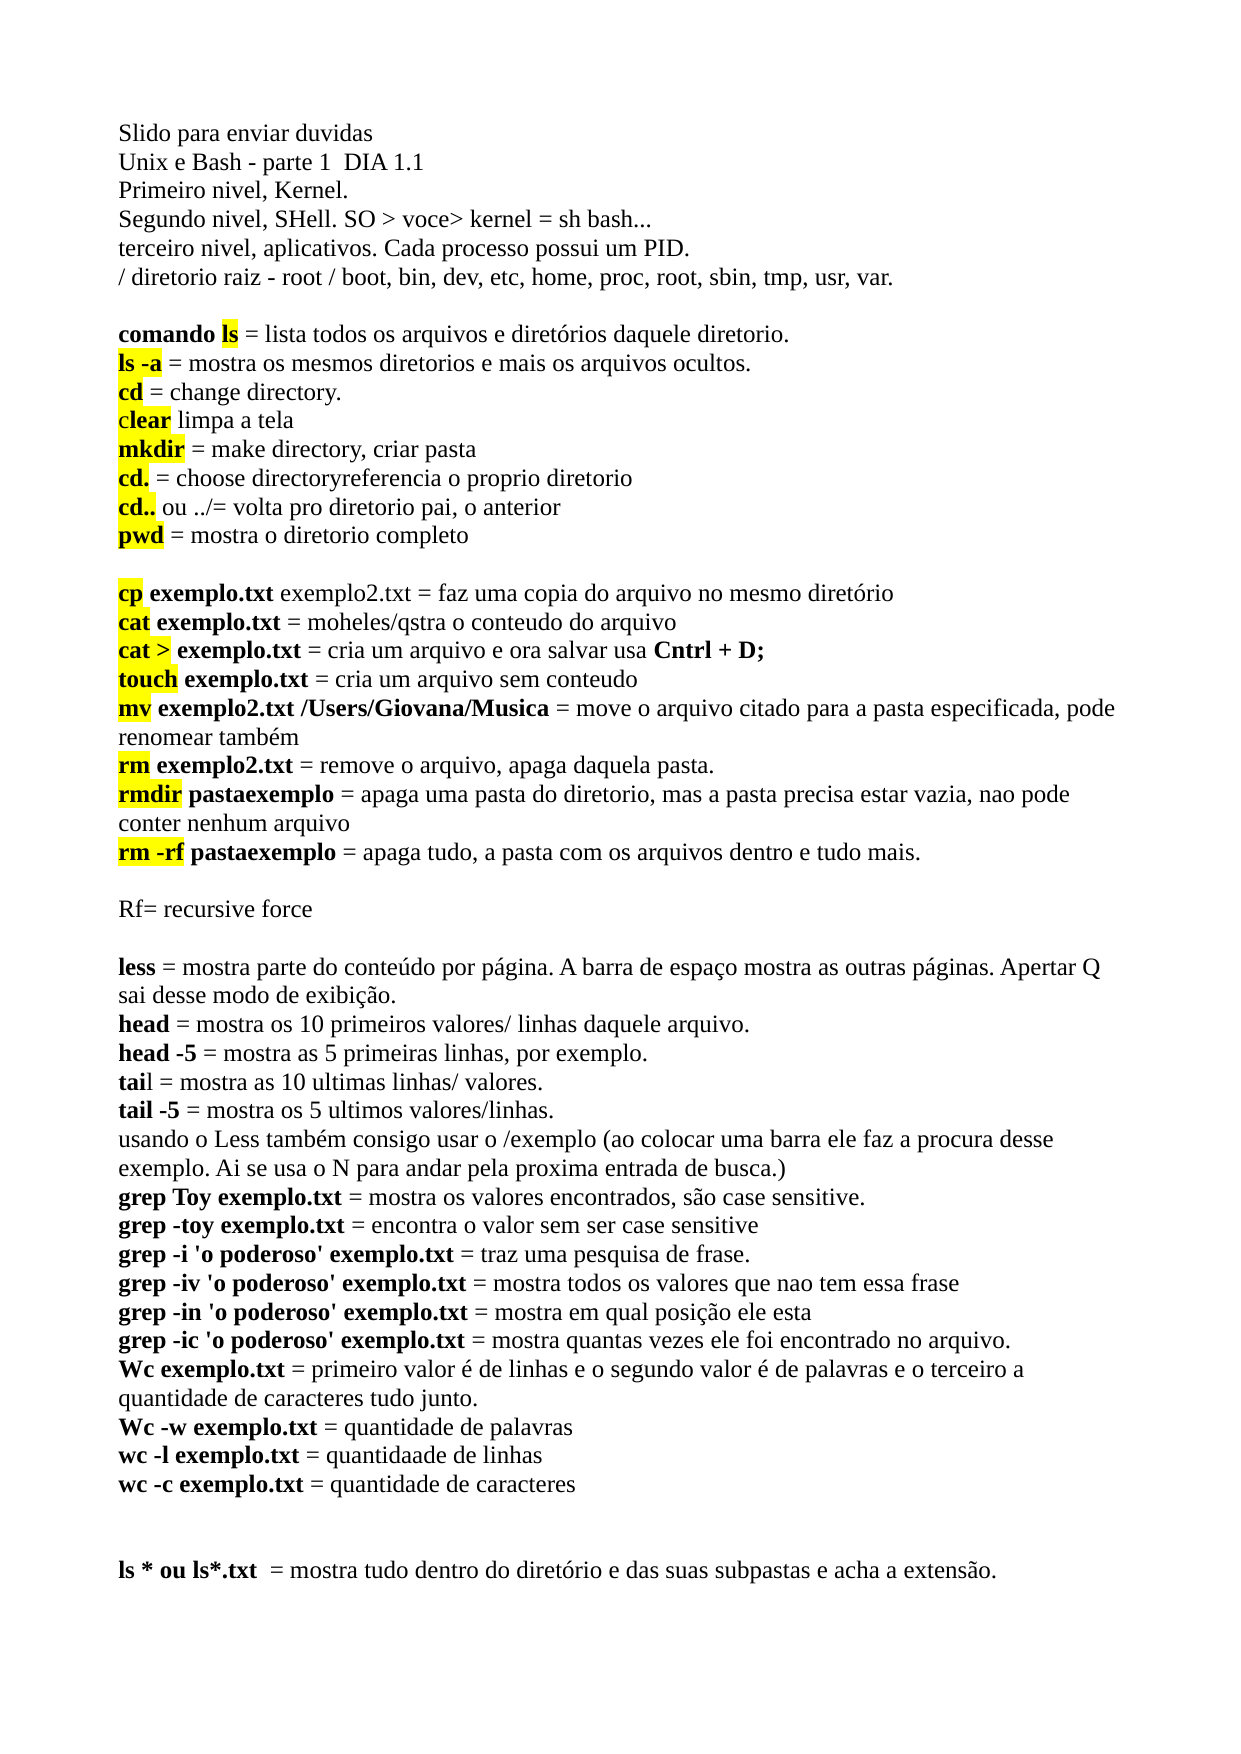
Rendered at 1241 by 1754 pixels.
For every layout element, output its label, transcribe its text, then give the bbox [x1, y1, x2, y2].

text grep -iv 'o poderoso' exemplo.txt = mostra todos os valores que nao tem essa frase [118, 1268, 1122, 1297]
text tail = mostra as 10 ultimas linhas/ valores. [118, 1067, 1122, 1096]
text grep -toy exemplo.txt = encontra o valor sem ser case sensitive [118, 1211, 1122, 1239]
text tail -5 = mostra os 5 ultimos valores/linhas. [118, 1096, 1122, 1124]
text rm -rf pastaexemplo = apaga tudo, a pasta com os arquivos dentro e tudo mais. [118, 837, 1122, 866]
text Wc exemplo.txt = primeiro valor é de linhas e o segundo valor é de palavras e o terceiro a quantidade de caracteres tudo junto. [118, 1354, 1122, 1412]
text Unix e Bash - parte 1 DIA 1.1 [118, 147, 1122, 176]
text touch exemplo.txt = cria um arquivo sem conteudo [118, 664, 1122, 693]
text mkdir = make directory, criar pasta [118, 434, 1122, 463]
text cp exemplo.txt exemplo2.txt = faz uma copia do arquivo no mesmo diretório [118, 578, 1122, 607]
text head = mostra os 10 primeiros valores/ linhas daquele arquivo. [118, 1009, 1122, 1038]
text grep -ic 'o poderoso' exemplo.txt = mostra quantas vezes ele foi encontrado no arquivo. [118, 1326, 1122, 1354]
text cd. = choose directoryreferencia o proprio diretorio [118, 463, 1122, 492]
text cat > exemplo.txt = cria um arquivo e ora salvar usa Cntrl + D; [118, 636, 1122, 664]
text clear limpa a tela [118, 406, 1122, 434]
text wc -c exemplo.txt = quantidade de caracteres [118, 1469, 1122, 1498]
text terceiro nivel, aplicativos. Cada processo possui um PID. [118, 233, 1122, 262]
text rmdir pastaexemplo = apaga uma pasta do diretorio, mas a pasta precisa estar vazia, nao pode conter nenhum arquivo [118, 779, 1122, 837]
text cat exemplo.txt = moheles/qstra o conteudo do arquivo [118, 607, 1122, 636]
text Rf= recursive force [118, 894, 1122, 923]
text pwd = mostra o diretorio completo [118, 521, 1122, 549]
text head -5 = mostra as 5 primeiras linhas, por exemplo. [118, 1038, 1122, 1067]
text ls -a = mostra os mesmos diretorios e mais os arquivos ocultos. [118, 348, 1122, 377]
text ls * ou ls*.txt = mostra tudo dentro do diretório e das suas subpastas e acha a extensão. [118, 1556, 1122, 1584]
text Wc -w exemplo.txt = quantidade de palavras [118, 1412, 1122, 1441]
text cd = change directory. [118, 377, 1122, 406]
text grep Toy exemplo.txt = mostra os valores encontrados, são case sensitive. [118, 1182, 1122, 1211]
text comando ls = lista todos os arquivos e diretórios daquele diretorio. [118, 319, 1122, 348]
text cd.. ou ../= volta pro diretorio pai, o anterior [118, 492, 1122, 521]
text wc -l exemplo.txt = quantidaade de linhas [118, 1441, 1122, 1469]
text / diretorio raiz - root / boot, bin, dev, etc, home, proc, root, sbin, tmp, usr, var. [118, 262, 1122, 291]
text Slido para enviar duvidas [118, 118, 1122, 147]
text usando o Less também consigo usar o /exemplo (ao colocar uma barra ele faz a procura desse exemplo. Ai se usa o N para andar pela proxima entrada de busca.) [118, 1124, 1122, 1182]
text Segundo nivel, SHell. SO > voce> kernel = sh bash... [118, 204, 1122, 233]
text mv exemplo2.txt /Users/Giovana/Musica = move o arquivo citado para a pasta especificada, pode renomear também [118, 693, 1122, 751]
text grep -in 'o poderoso' exemplo.txt = mostra em qual posição ele esta [118, 1297, 1122, 1326]
text Primeiro nivel, Kernel. [118, 176, 1122, 204]
text rm exemplo2.txt = remove o arquivo, apaga daquela pasta. [118, 751, 1122, 779]
text less = mostra parte do conteúdo por página. A barra de espaço mostra as outras páginas. Apertar Q sai desse modo de exibição. [118, 952, 1122, 1009]
text grep -i 'o poderoso' exemplo.txt = traz uma pesquisa de frase. [118, 1239, 1122, 1268]
